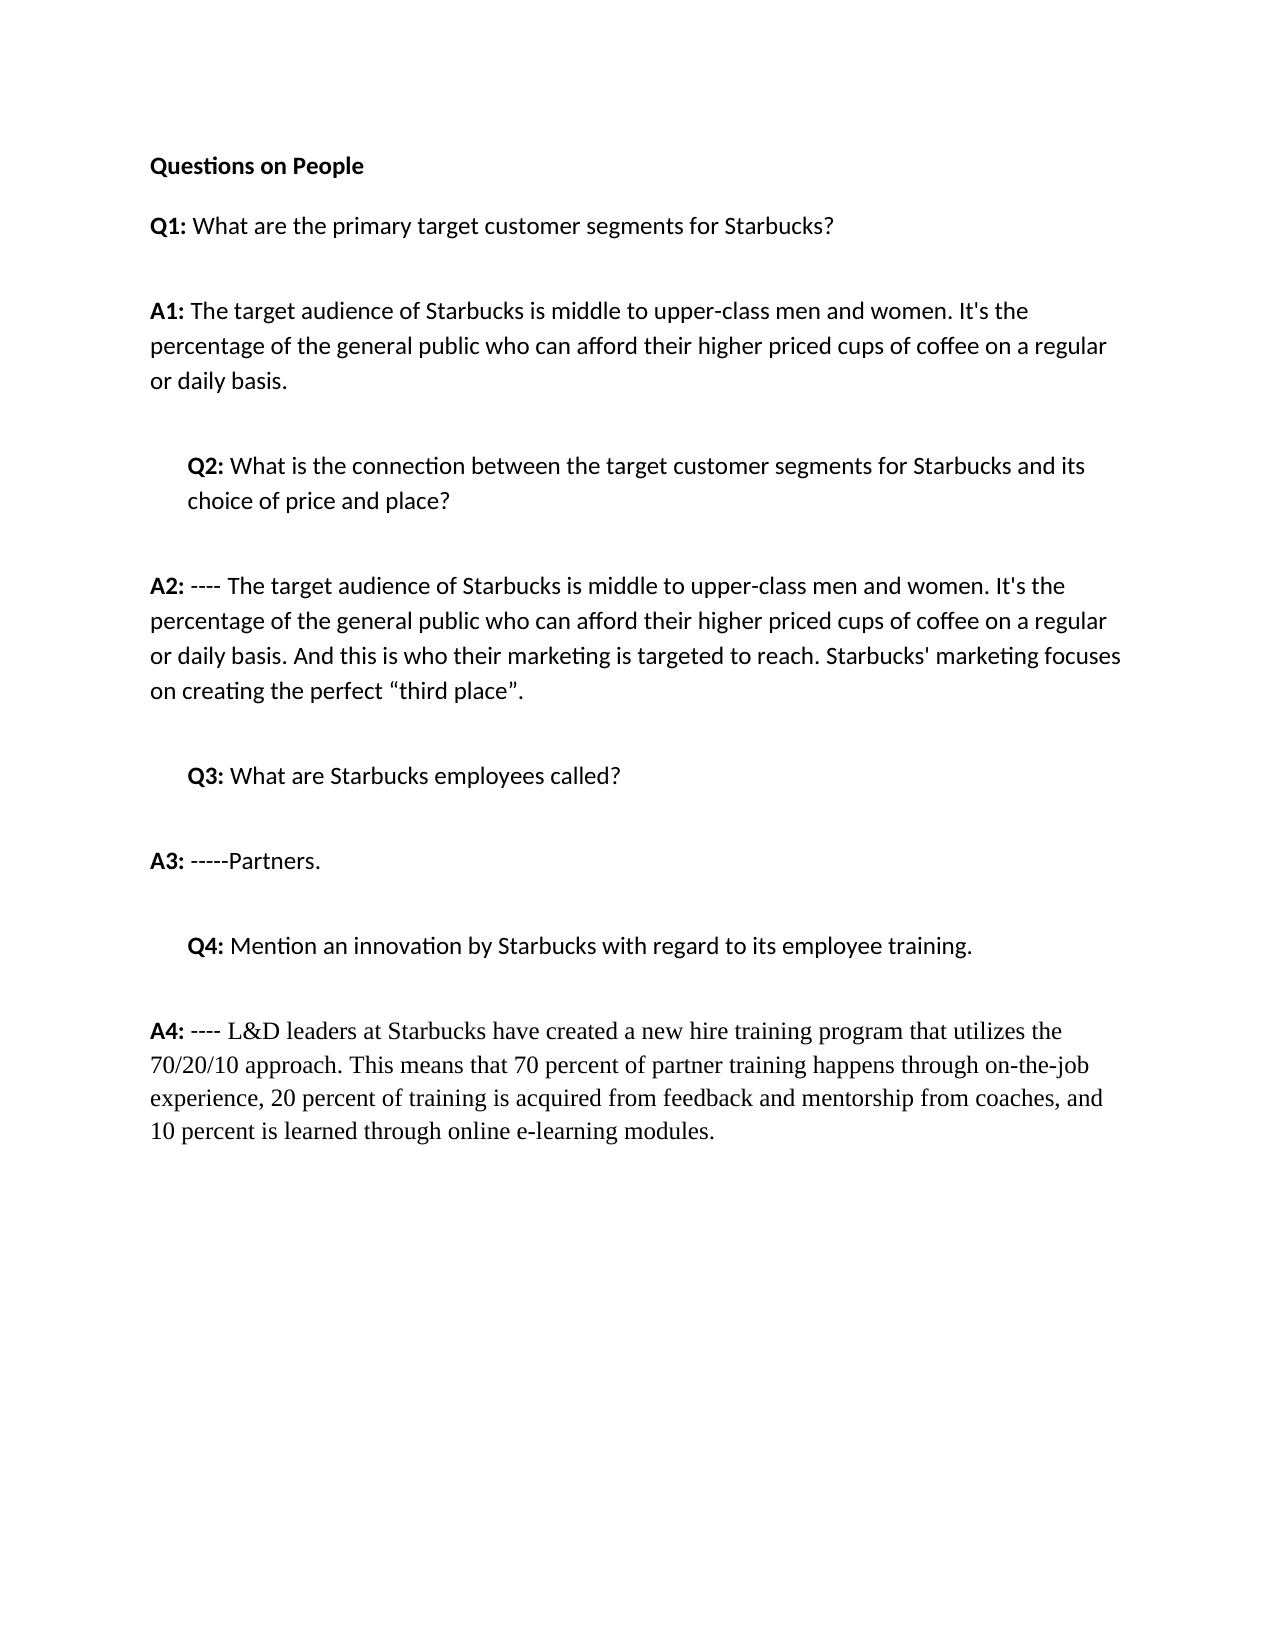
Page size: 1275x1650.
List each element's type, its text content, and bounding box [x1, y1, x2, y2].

text Questions on People [150, 150, 1125, 181]
text A4: ---- L&D leaders at Starbucks have created a new hire training program that utilizes the 70/20/10 approach. This means that 70 percent of partner training happens through on-the-job experience, 20 percent of training is acquired from feedback and mentorship from coaches, and 10 percent is learned through online e-learning modules. [150, 1015, 1125, 1144]
text Q3: What are Starbucks employees called? [187, 760, 1125, 791]
text Q2: What is the connection between the target customer segments for Starbucks and its choice of price and place? [187, 450, 1125, 516]
text A2: ---- The target audience of Starbucks is middle to upper-class men and women. It's the percentage of the general public who can afford their higher priced cups of coffee on a regular or daily basis. And this is who their marketing is targeted to reach. Starbucks' marketing focuses on creating the perfect “third place”. [150, 570, 1125, 706]
text Q1: What are the primary target customer segments for Starbucks? [150, 210, 1125, 241]
text Q4: Mention an innovation by Starbucks with regard to its employee training. [187, 930, 1125, 961]
text A3: -----Partners. [150, 845, 1125, 876]
text A1: The target audience of Starbucks is middle to upper-class men and women. It's the percentage of the general public who can afford their higher priced cups of coffee on a regular or daily basis. [150, 295, 1125, 396]
